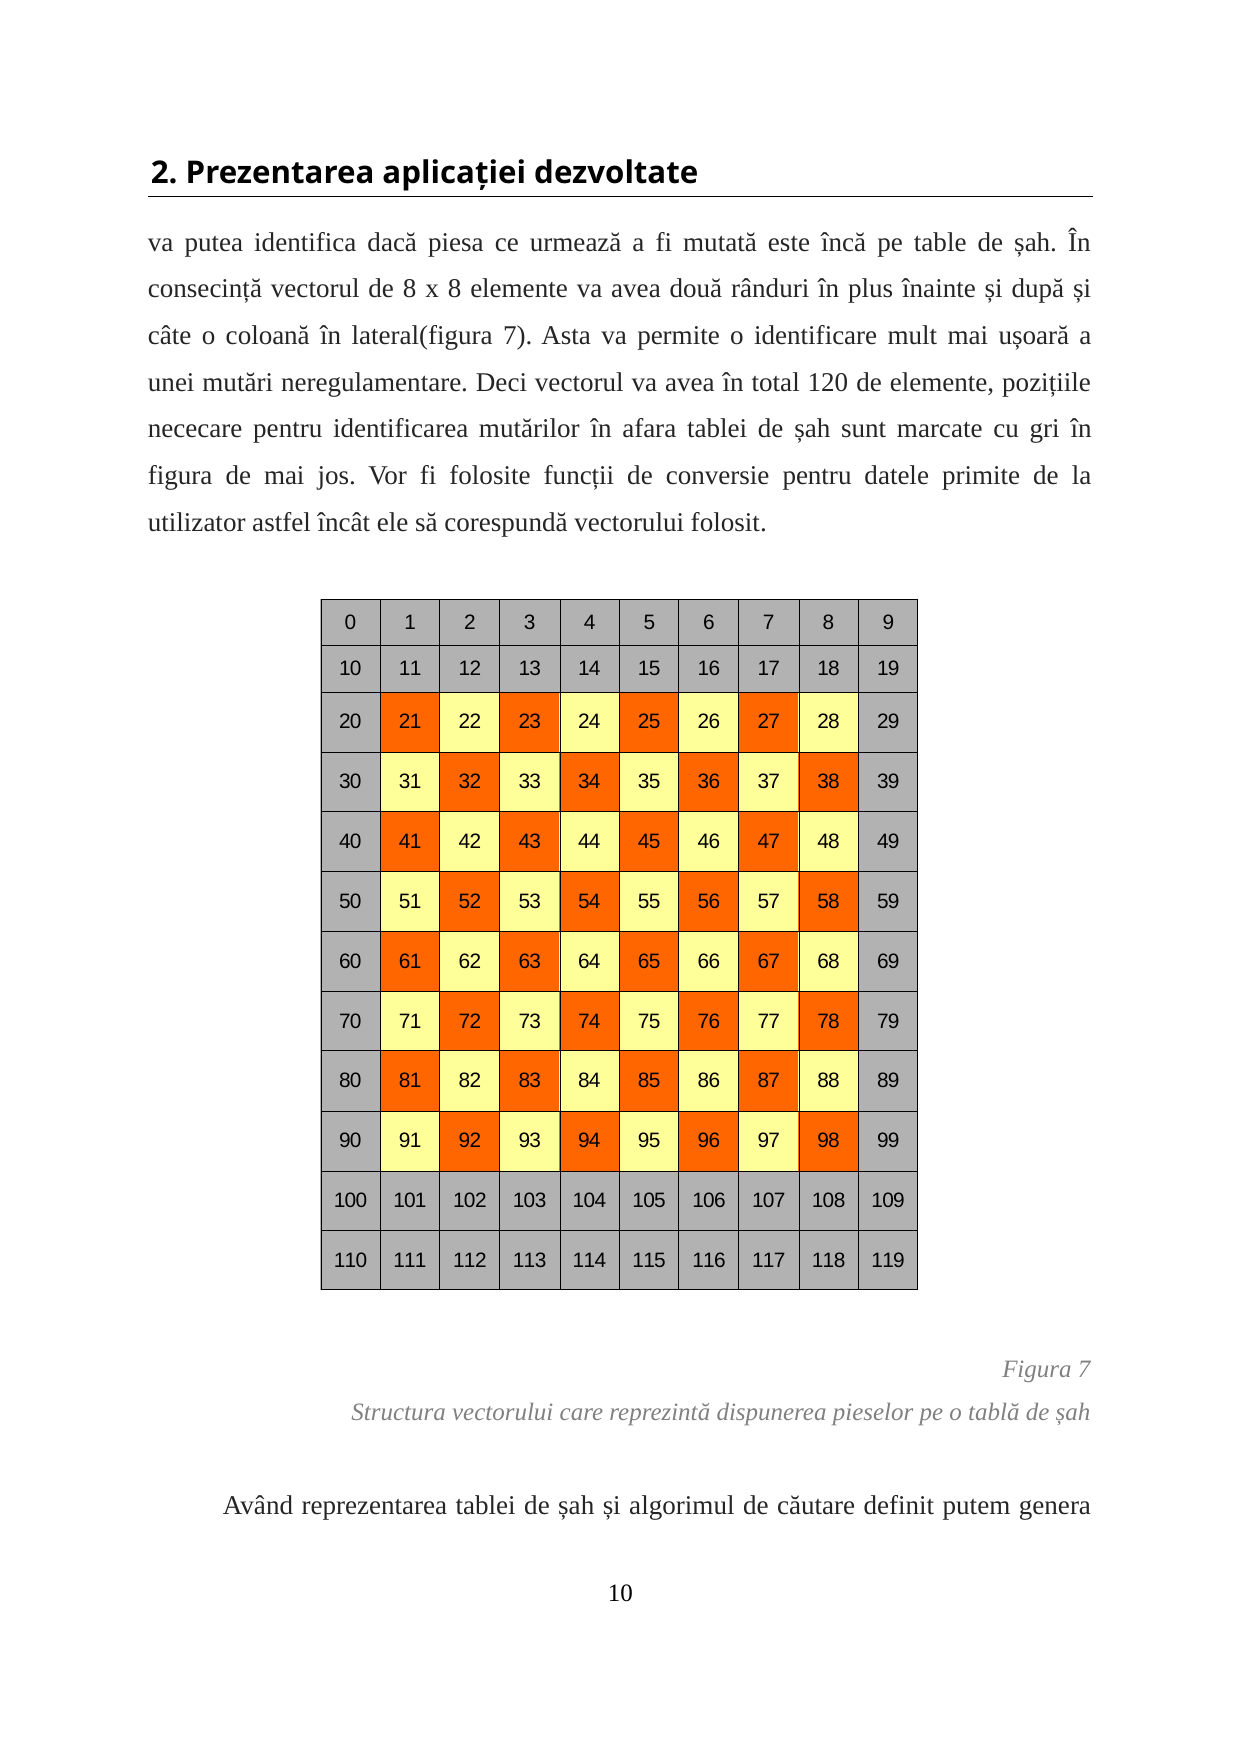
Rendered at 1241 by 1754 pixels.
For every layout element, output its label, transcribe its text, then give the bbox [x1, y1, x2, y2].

text Figura 7 [148, 1354, 1093, 1383]
text Având reprezentarea tablei de șah și algorimul de căutare definit putem genera [148, 1487, 1093, 1521]
text Structura vectorului care reprezintă dispunerea pieselor pe o tablă de șah [148, 1397, 1093, 1426]
text va putea identifica dacă piesa ce urmează a fi mutată este încă pe table de șah. În consecință vectorul de 8 x 8 elemente va avea două rânduri în plus înainte și după și câte o coloană în lateral(figura 7). Asta va permite o identificare mult mai ușoară a unei mutări neregulamentare. Deci vectorul va avea în total 120 de elemente, pozițiile nececare pentru identificarea mutărilor în afara tablei de șah sunt marcate cu gri în figura de mai jos. Vor fi folosite funcții de conversie pentru datele primite de la utilizator astfel încât ele să corespundă vectorului folosit. [148, 226, 1093, 537]
